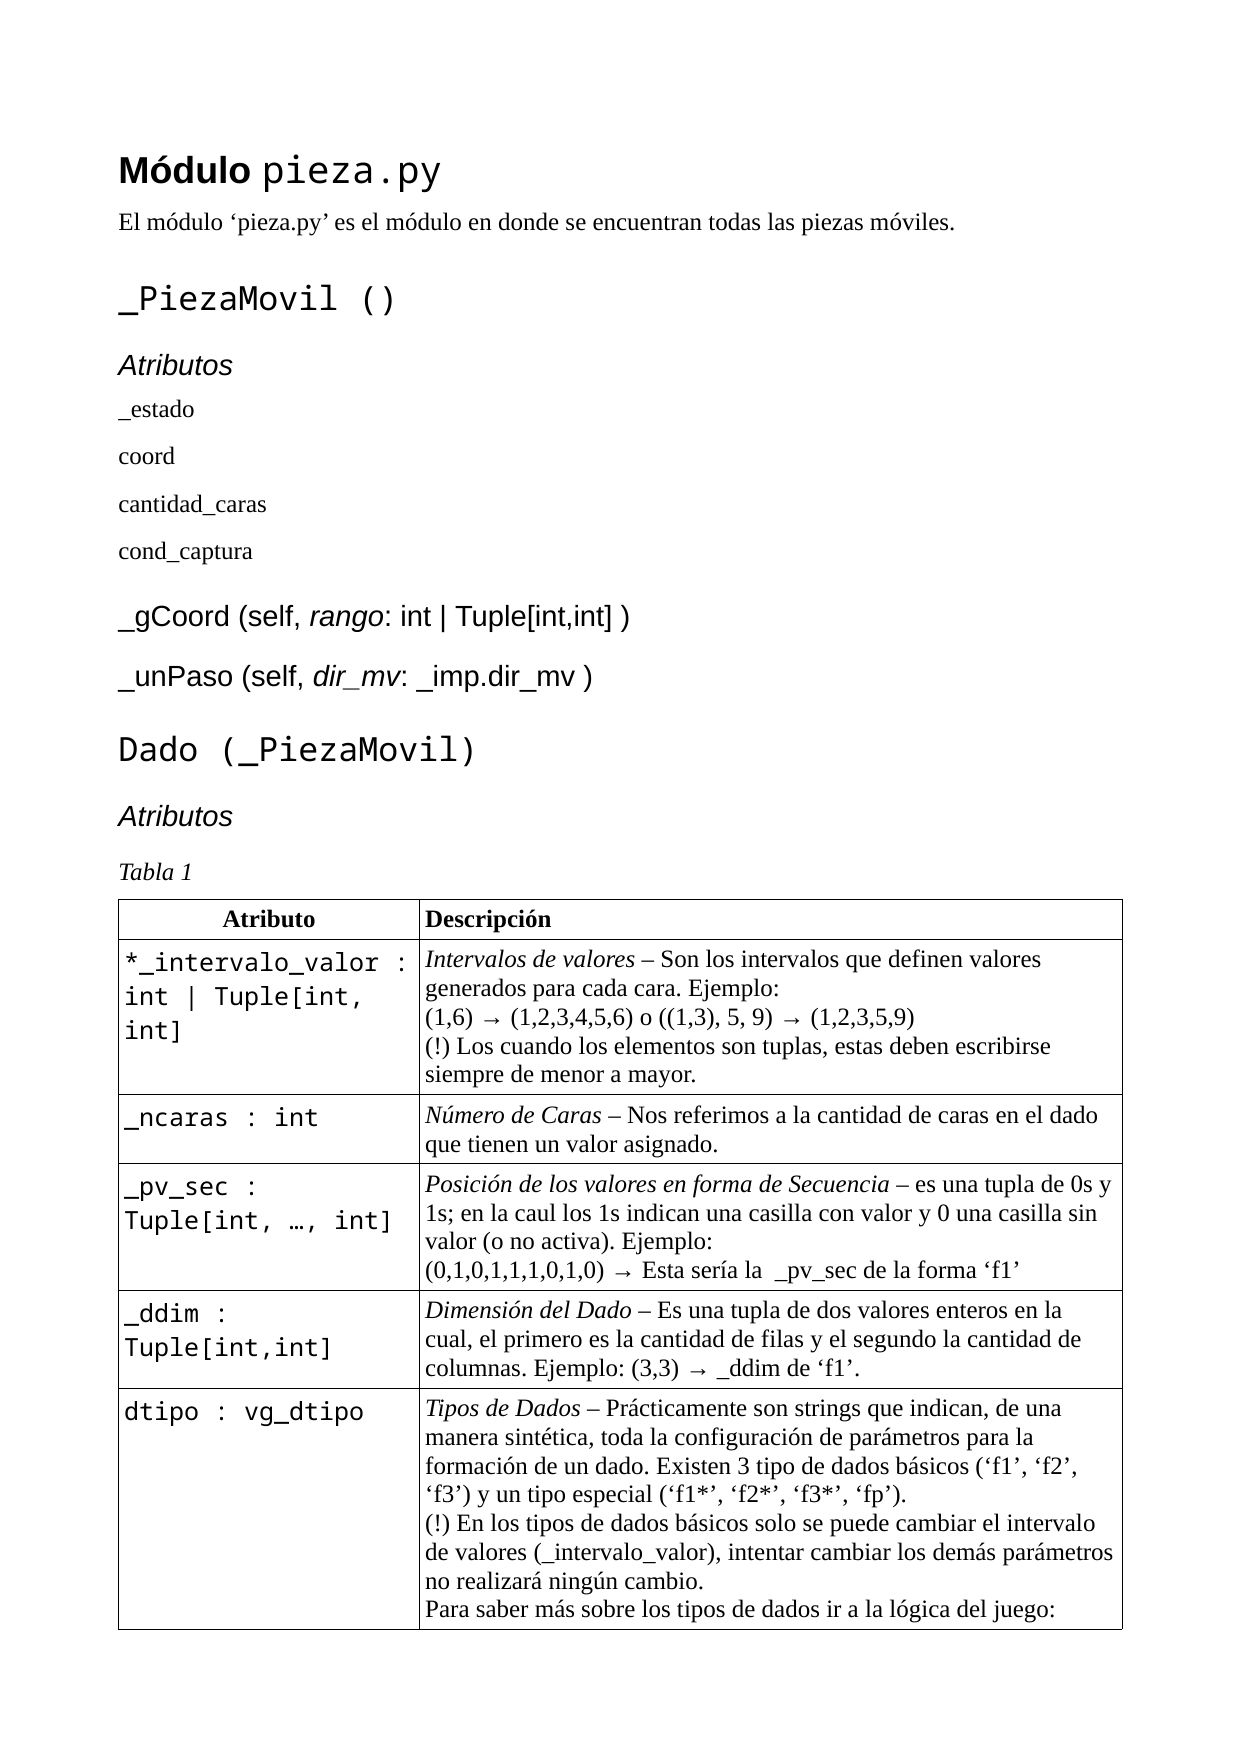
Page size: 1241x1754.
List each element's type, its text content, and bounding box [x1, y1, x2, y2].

text _estado [118, 394, 1122, 422]
text El módulo ‘pieza.py’ es el módulo en donde se encuentran todas las piezas móviles. [118, 207, 1122, 235]
subtitle _unPaso (self, dir_mv: _imp.dir_mv ) [118, 659, 1122, 693]
table_header Descripción [420, 900, 1122, 939]
subtitle Atributos [118, 799, 1122, 832]
subtitle _gCoord (self, rango: int | Tuple[int,int] ) [118, 599, 1122, 632]
subtitle Dado (_PiezaMovil) [118, 726, 1122, 772]
subtitle _PiezaMovil () [118, 275, 1122, 321]
table_cell Intervalos de valores – Son los intervalos que definen valores generados para cada cara. Ejemplo: (1,6) → (1,2,3,4,5,6) o ((1,3), 5, 9) → (1,2,3,5,9) (!) Los cuando los elementos son tuplas, estas deben escribirse siempre de menor a mayor. [420, 940, 1122, 1094]
text cond_captura [118, 536, 1122, 565]
table_cell _pv_sec : Tuple[int, …, int] [119, 1164, 419, 1290]
table_cell Dimensión del Dado – Es una tupla de dos valores enteros en la cual, el primero es la cantidad de filas y el segundo la cantidad de columnas. Ejemplo: (3,3) → _ddim de ‘f1’. [420, 1291, 1122, 1387]
table_cell dtipo : vg_dtipo [119, 1389, 419, 1629]
subtitle Módulo pieza.py [118, 143, 1122, 194]
subtitle Atributos [118, 348, 1122, 381]
table_header Atributo [119, 900, 419, 939]
text coord [118, 441, 1122, 470]
table_cell _ncaras : int [119, 1095, 419, 1163]
table_cell *_intervalo_valor : int | Tuple[int, int] [119, 940, 419, 1094]
table_cell _ddim : Tuple[int,int] [119, 1291, 419, 1387]
text cantidad_caras [118, 489, 1122, 518]
text Tabla 1 [118, 857, 1122, 886]
table_cell Tipos de Dados – Prácticamente son strings que indican, de una manera sintética, toda la configuración de parámetros para la formación de un dado. Existen 3 tipo de dados básicos (‘f1’, ‘f2’, ‘f3’) y un tipo especial (‘f1*’, ‘f2*’, ‘f3*’, ‘fp’). (!) En los tipos de dados básicos solo se puede cambiar el intervalo de valores (_intervalo_valor), intentar cambiar los demás parámetros no realizará ningún cambio. Para saber más sobre los tipos de dados ir a la lógica del juego: [420, 1389, 1122, 1629]
table_cell Posición de los valores en forma de Secuencia – es una tupla de 0s y 1s; en la caul los 1s indican una casilla con valor y 0 una casilla sin valor (o no activa). Ejemplo: (0,1,0,1,1,1,0,1,0) → Esta sería la _pv_sec de la forma ‘f1’ [420, 1164, 1122, 1290]
table_cell Número de Caras – Nos referimos a la cantidad de caras en el dado que tienen un valor asignado. [420, 1095, 1122, 1163]
